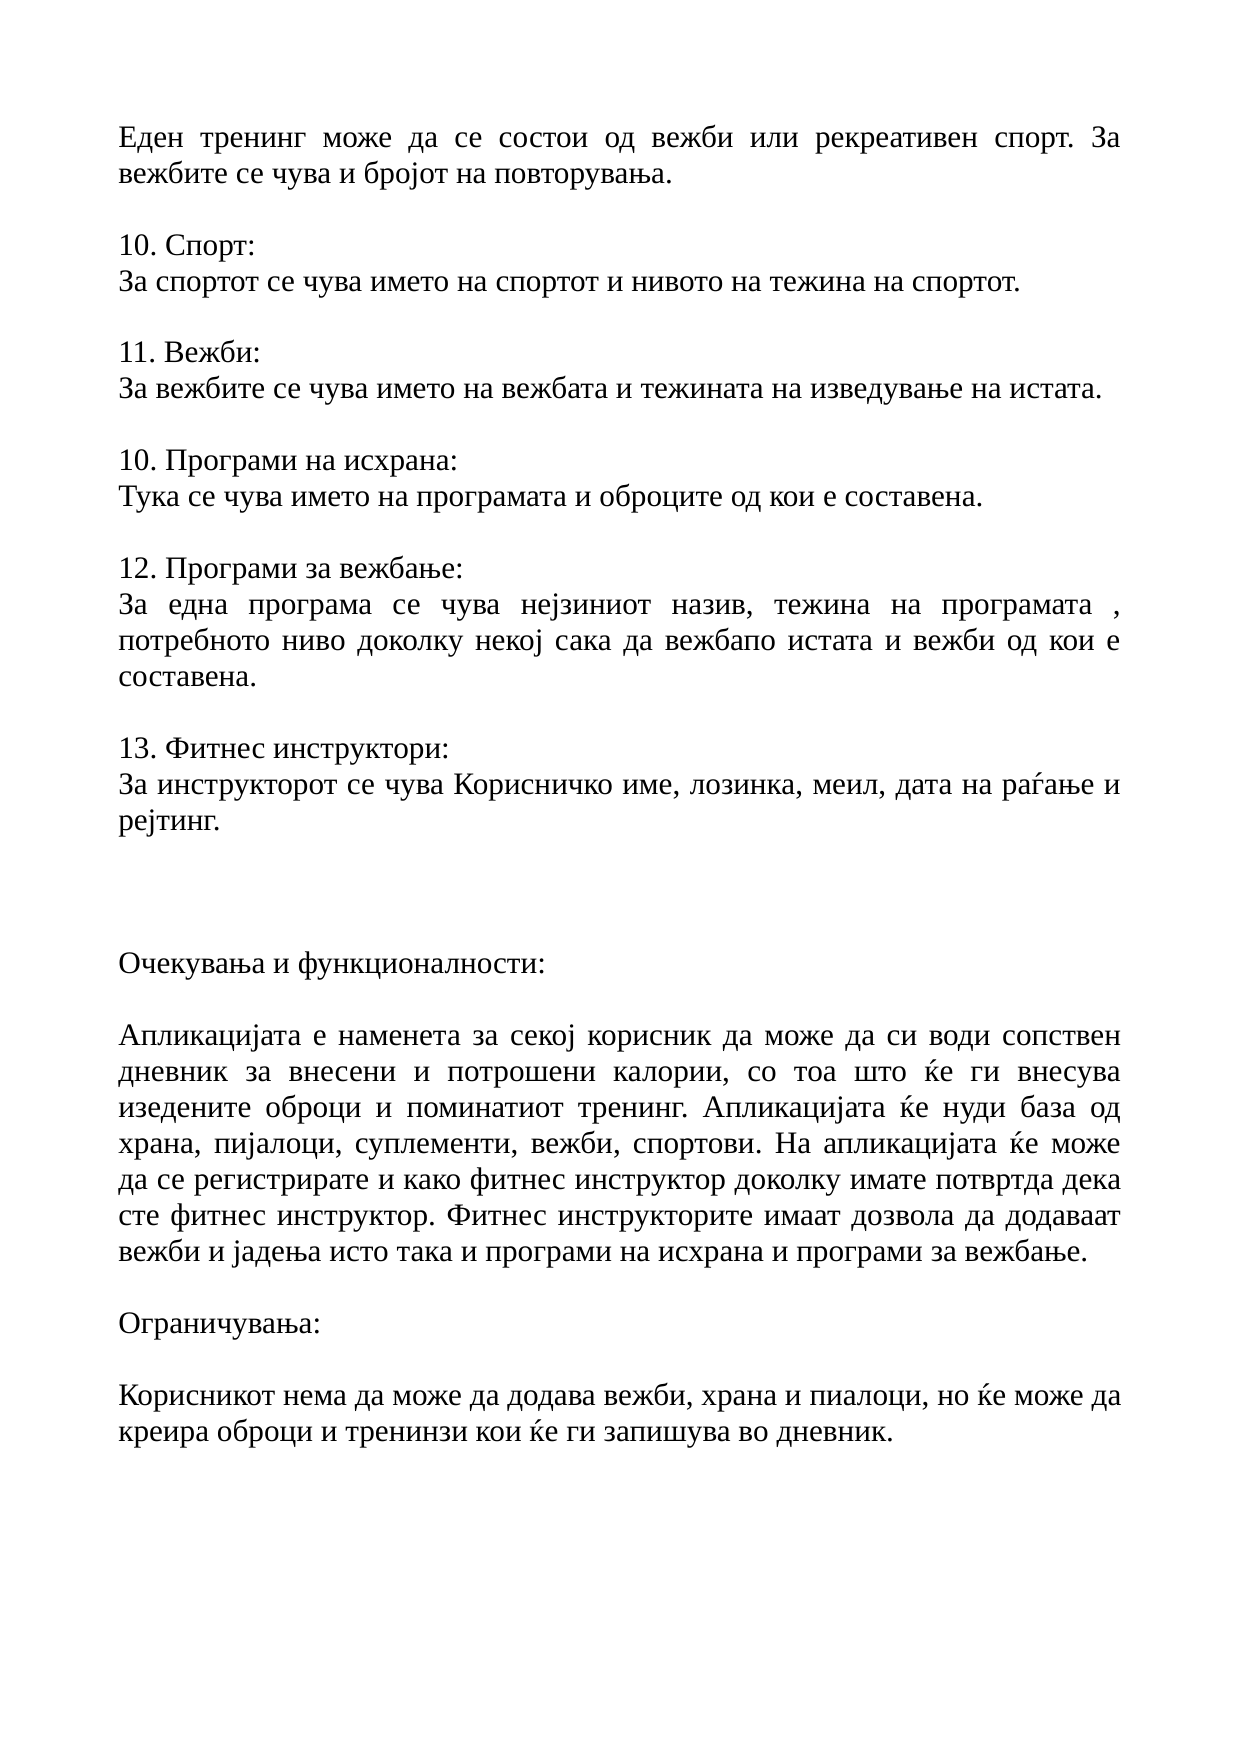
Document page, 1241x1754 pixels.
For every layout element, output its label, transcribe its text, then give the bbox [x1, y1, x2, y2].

text За спортот се чува името на спортот и нивото на тежина на спортот. [118, 262, 1122, 298]
text 11. Вежби: [118, 334, 1122, 370]
text 12. Програми за вежбање: [118, 549, 1122, 585]
text За вежбите се чува името на вежбата и тежината на изведување на истата. [118, 370, 1122, 406]
text Ограничувања: [118, 1304, 1122, 1340]
text Апликацијата е наменета за секој корисник да може да си води сопствен дневник за внесени и потрошени калории, со тоа што ќе ги внесува изедените оброци и поминатиот тренинг. Апликацијата ќе нуди база од храна, пијалоци, суплементи, вежби, спортови. На апликацијата ќе може да се регистрирате и како фитнес инструктор доколку имате потвртда дека сте фитнес инструктор. Фитнес инструкторите имаат дозвола да додаваат вежби и јадења исто така и програми на исхрана и програми за вежбање. [118, 1017, 1122, 1268]
text За инструкторот се чува Корисничко име, лозинка, меил, дата на раѓање и рејтинг. [118, 765, 1122, 837]
text Еден тренинг може да се состои од вежби или рекреативен спорт. За вежбите се чува и бројот на повторувања. [118, 118, 1122, 190]
text Корисникот нема да може да додава вежби, храна и пиалоци, но ќе може да креира оброци и тренинзи кои ќе ги запишува во дневник. [118, 1376, 1122, 1448]
text 10. Програми на исхрана: [118, 442, 1122, 477]
text 10. Спорт: [118, 226, 1122, 262]
text 13. Фитнес инструктори: [118, 729, 1122, 765]
text Очекувања и функционалности: [118, 945, 1122, 981]
text За една програма се чува нејзиниот назив, тежина на програмата , потребното ниво доколку некој сака да вежбапо истата и вежби од кои е составена. [118, 585, 1122, 693]
text Тука се чува името на програмата и оброците од кои е составена. [118, 477, 1122, 513]
